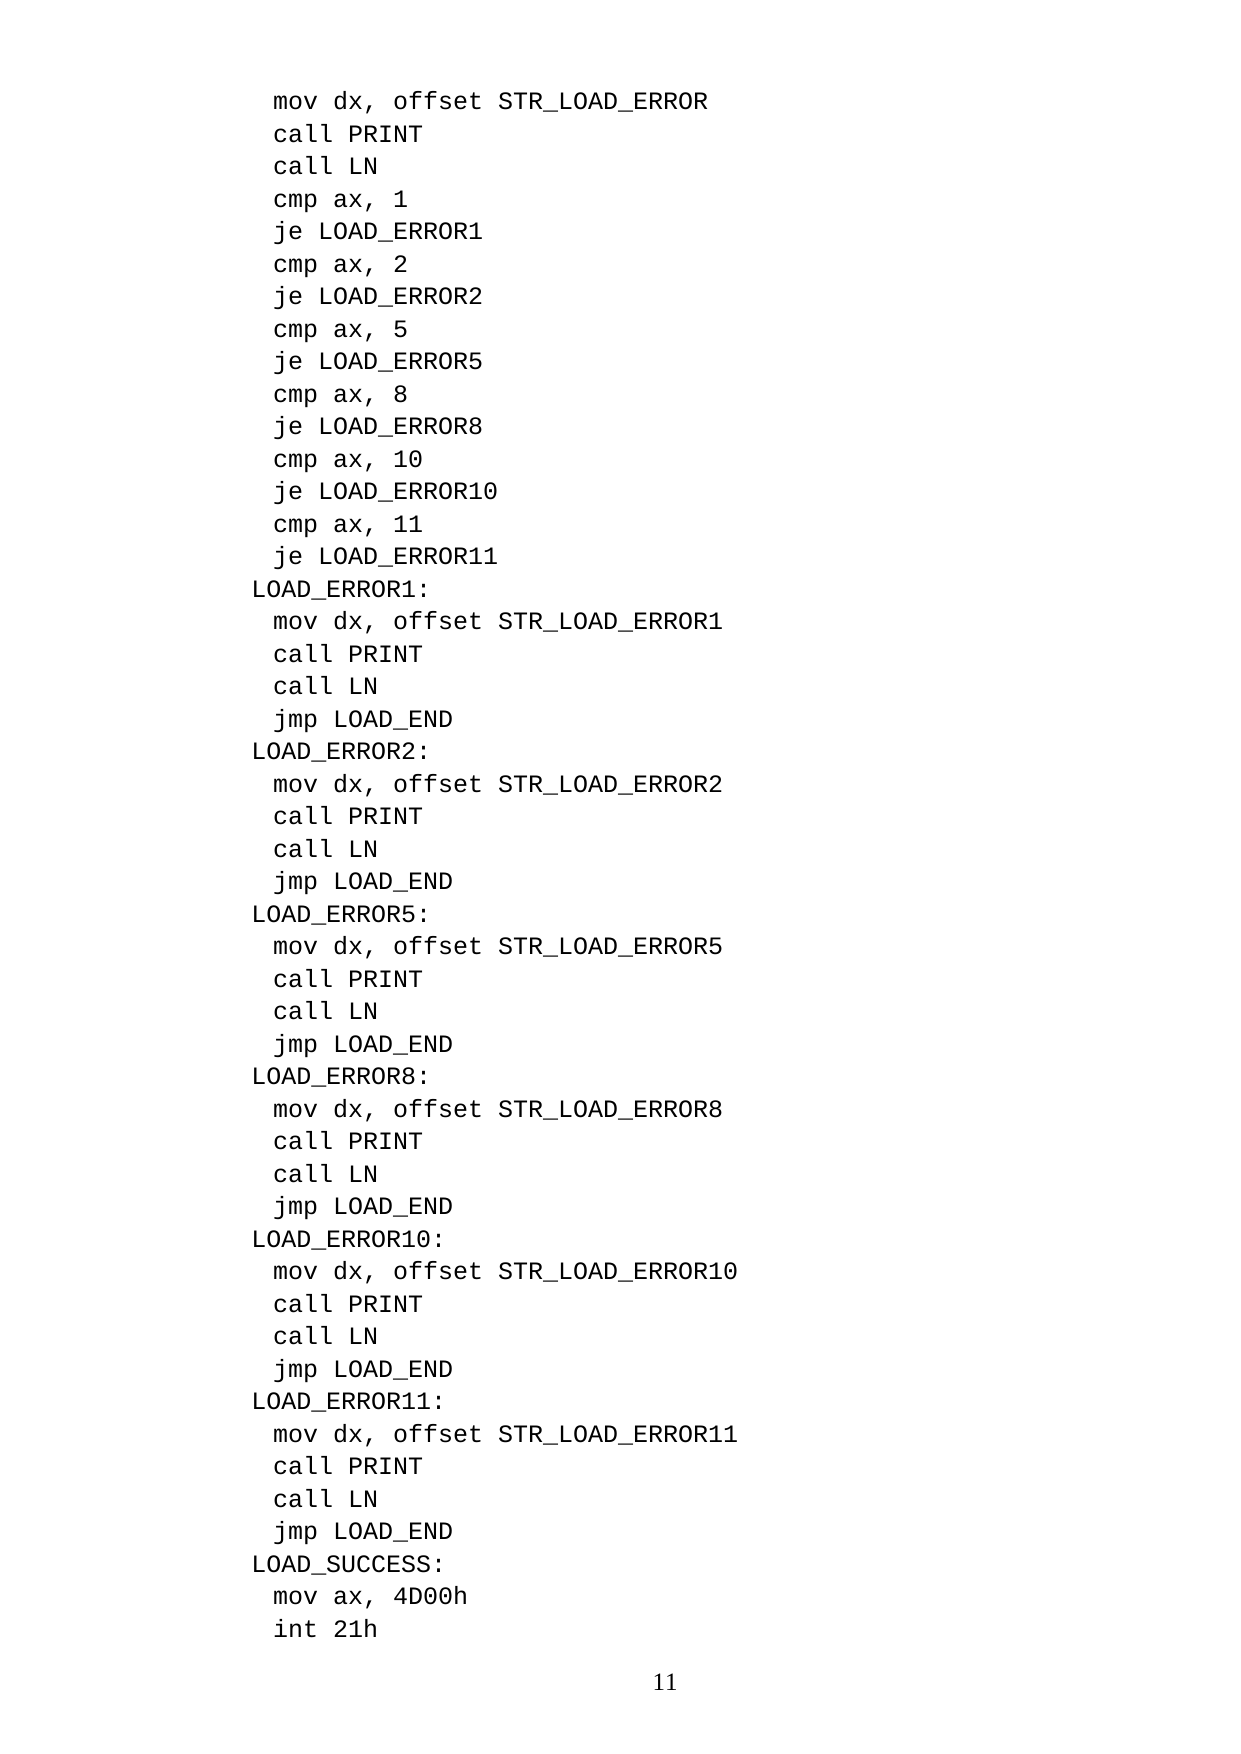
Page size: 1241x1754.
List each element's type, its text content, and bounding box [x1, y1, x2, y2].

text jmp LOAD_END [177, 1031, 1152, 1059]
text LOAD_ERROR11: [177, 1389, 1152, 1417]
text mov dx, offset STR_LOAD_ERROR11 [177, 1421, 1152, 1449]
text je LOAD_ERROR10 [177, 479, 1152, 507]
text int 21h [177, 1616, 1152, 1644]
text call PRINT [177, 641, 1152, 669]
text call PRINT [177, 1454, 1152, 1482]
text mov dx, offset STR_LOAD_ERROR10 [177, 1259, 1152, 1287]
text call LN [177, 1486, 1152, 1514]
text LOAD_ERROR8: [177, 1064, 1152, 1092]
text je LOAD_ERROR5 [177, 349, 1152, 377]
text jmp LOAD_END [177, 869, 1152, 897]
text je LOAD_ERROR8 [177, 414, 1152, 442]
text LOAD_ERROR2: [177, 739, 1152, 767]
text call LN [177, 154, 1152, 182]
text call PRINT [177, 966, 1152, 994]
text mov dx, offset STR_LOAD_ERROR8 [177, 1096, 1152, 1124]
text call LN [177, 836, 1152, 864]
text mov ax, 4D00h [177, 1584, 1152, 1612]
text jmp LOAD_END [177, 1519, 1152, 1547]
text call PRINT [177, 1129, 1152, 1157]
text cmp ax, 5 [177, 316, 1152, 344]
text mov dx, offset STR_LOAD_ERROR1 [177, 609, 1152, 637]
text call PRINT [177, 804, 1152, 832]
text mov dx, offset STR_LOAD_ERROR2 [177, 771, 1152, 799]
text jmp LOAD_END [177, 1356, 1152, 1384]
text call LN [177, 674, 1152, 702]
text LOAD_SUCCESS: [177, 1551, 1152, 1579]
text mov dx, offset STR_LOAD_ERROR [177, 89, 1152, 117]
text LOAD_ERROR1: [177, 576, 1152, 604]
text cmp ax, 11 [177, 511, 1152, 539]
text LOAD_ERROR10: [177, 1226, 1152, 1254]
text je LOAD_ERROR2 [177, 284, 1152, 312]
text call PRINT [177, 121, 1152, 149]
text jmp LOAD_END [177, 706, 1152, 734]
text cmp ax, 8 [177, 381, 1152, 409]
text cmp ax, 10 [177, 446, 1152, 474]
text mov dx, offset STR_LOAD_ERROR5 [177, 934, 1152, 962]
text cmp ax, 1 [177, 186, 1152, 214]
text call LN [177, 1324, 1152, 1352]
text je LOAD_ERROR1 [177, 219, 1152, 247]
text call LN [177, 999, 1152, 1027]
text LOAD_ERROR5: [177, 901, 1152, 929]
text call PRINT [177, 1291, 1152, 1319]
text je LOAD_ERROR11 [177, 544, 1152, 572]
text jmp LOAD_END [177, 1194, 1152, 1222]
text cmp ax, 2 [177, 251, 1152, 279]
text call LN [177, 1161, 1152, 1189]
